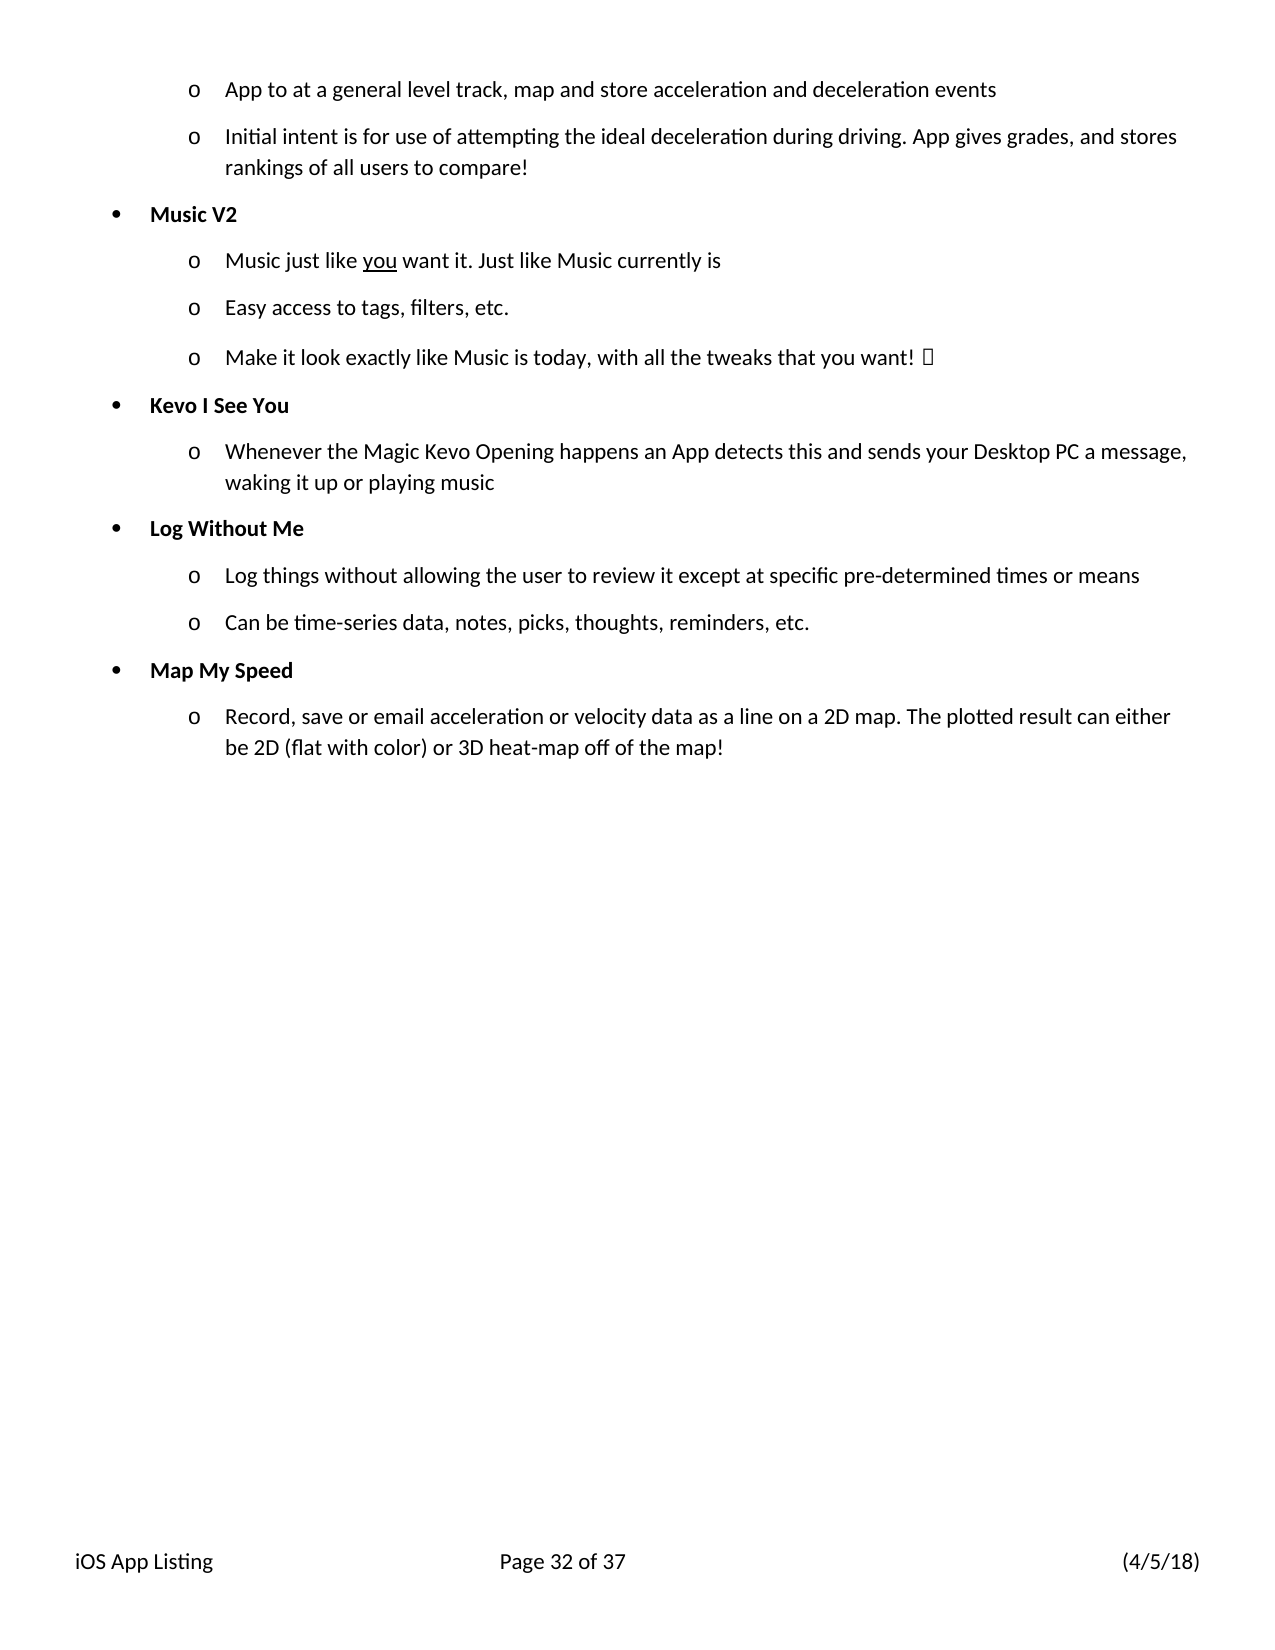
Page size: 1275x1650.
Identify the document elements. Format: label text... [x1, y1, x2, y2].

list Record, save or email acceleration or velocity data as a line on a 2D map. The plotted result can either be 2D (flat with color) or 3D heat-map off of the map! [187, 702, 1200, 761]
list Can be time-series data, notes, picks, thoughts, reminders, etc. [187, 608, 1200, 637]
list Music just like you want it. Just like Music currently is [187, 246, 1200, 275]
list Kevo I See You [112, 391, 1200, 419]
list Log Without Me [112, 514, 1200, 542]
list Map My Speed [112, 656, 1200, 684]
list Easy access to tags, filters, etc. [187, 293, 1200, 323]
list App to at a general level track, map and store acceleration and deceleration events [187, 75, 1200, 104]
list Make it look exactly like Music is today, with all the tweaks that you want!  [187, 341, 1200, 372]
list Initial intent is for use of attempting the ideal deceleration during driving. App gives grades, and stores rankings of all users to compare! [187, 122, 1200, 181]
list Whenever the Magic Kevo Opening happens an App detects this and sends your Desktop PC a message, waking it up or playing music [187, 437, 1200, 496]
list Log things without allowing the user to review it except at specific pre-determined times or means [187, 561, 1200, 590]
list Music V2 [112, 200, 1200, 228]
